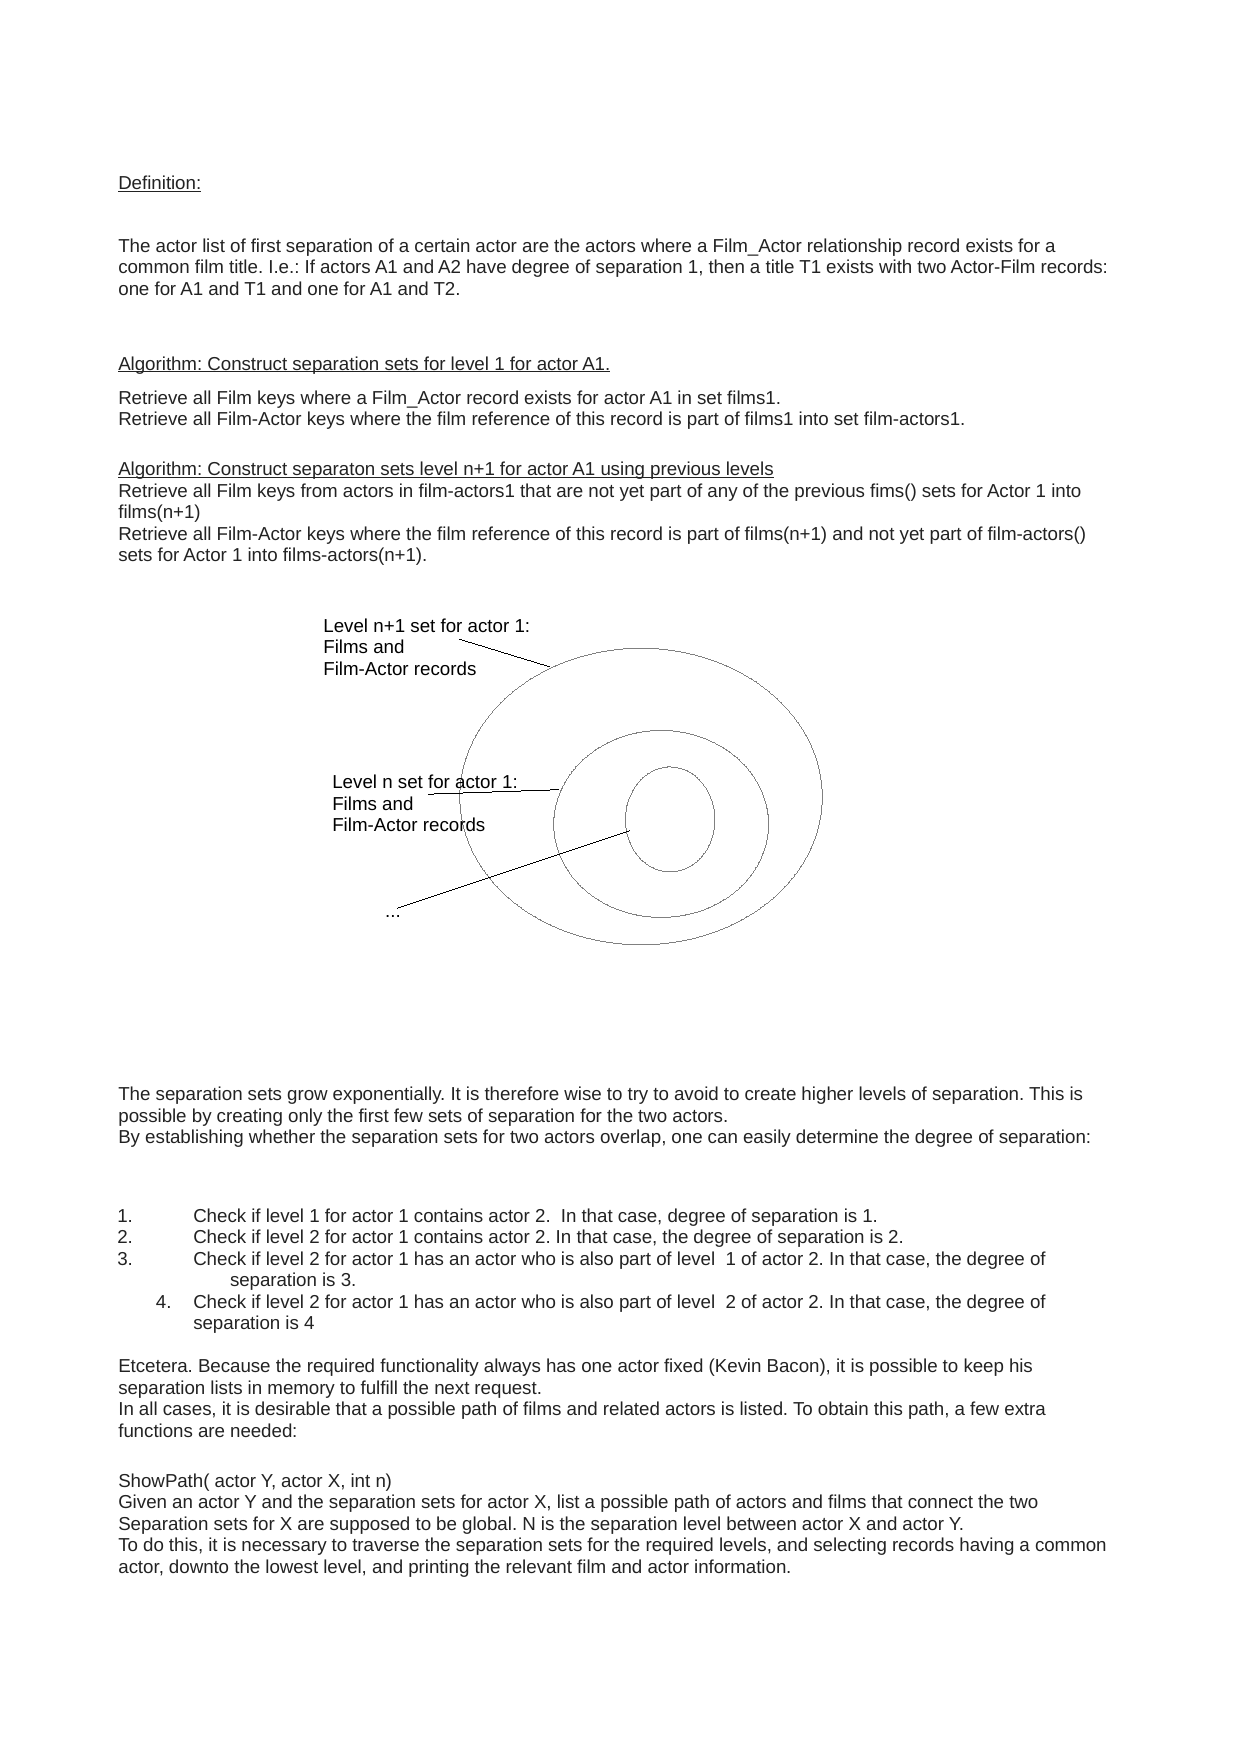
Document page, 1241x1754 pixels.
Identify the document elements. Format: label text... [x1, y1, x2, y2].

text Retrieve all Film-Actor keys where the film reference of this record is part of films1 into set film-actors1. [118, 408, 1122, 429]
list Check if level 1 for actor 1 contains actor 2. In that case, degree of separation is 1. [117, 1205, 1122, 1226]
text By establishing whether the separation sets for two actors overlap, one can easily determine the degree of separation: [118, 1126, 1122, 1147]
text Algorithm: Construct separaton sets level n+1 for actor A1 using previous levels [118, 458, 1122, 480]
text ShowPath( actor Y, actor X, int n) [118, 1470, 1122, 1491]
text Retrieve all Film keys where a Film_Actor record exists for actor A1 in set films1. [118, 387, 1122, 408]
list Check if level 2 for actor 1 contains actor 2. In that case, the degree of separation is 2. [117, 1226, 1122, 1248]
text In all cases, it is desirable that a possible path of films and related actors is listed. To obtain this path, a few extra functions are needed: [118, 1398, 1122, 1441]
text Retrieve all Film keys from actors in film-actors1 that are not yet part of any of the previous fims() sets for Actor 1 into films(n+1) [118, 480, 1122, 523]
text The actor list of first separation of a certain actor are the actors where a Film_Actor relationship record exists for a common film title. I.e.: If actors A1 and A2 have degree of separation 1, then a title T1 exists with two Actor-Film records: one for A1 and T1 and one for A1 and T2. [118, 234, 1122, 299]
subtitle Definition: [118, 172, 1122, 193]
subtitle Algorithm: Construct separation sets for level 1 for actor A1. [118, 353, 1122, 374]
text Given an actor Y and the separation sets for actor X, list a possible path of actors and films that connect the two Separation sets for X are supposed to be global. N is the separation level between actor X and actor Y. To do this, it is necessary to traverse the separation sets for the required levels, and selecting records having a common actor, downto the lowest level, and printing the relevant film and actor information. [118, 1491, 1122, 1577]
list Check if level 2 for actor 1 has an actor who is also part of level 1 of actor 2. In that case, the degree of separation is 3. [117, 1248, 1122, 1291]
text The separation sets grow exponentially. It is therefore wise to try to avoid to create higher levels of separation. This is possible by creating only the first few sets of separation for the two actors. [118, 1083, 1122, 1126]
text Retrieve all Film-Actor keys where the film reference of this record is part of films(n+1) and not yet part of film-actors() sets for Actor 1 into films-actors(n+1). [118, 523, 1122, 566]
list Check if level 2 for actor 1 has an actor who is also part of level 2 of actor 2. In that case, the degree of separation is 4 [156, 1291, 1122, 1355]
text Etcetera. Because the required functionality always has one actor fixed (Kevin Bacon), it is possible to keep his separation lists in memory to fulfill the next request. [118, 1355, 1122, 1398]
